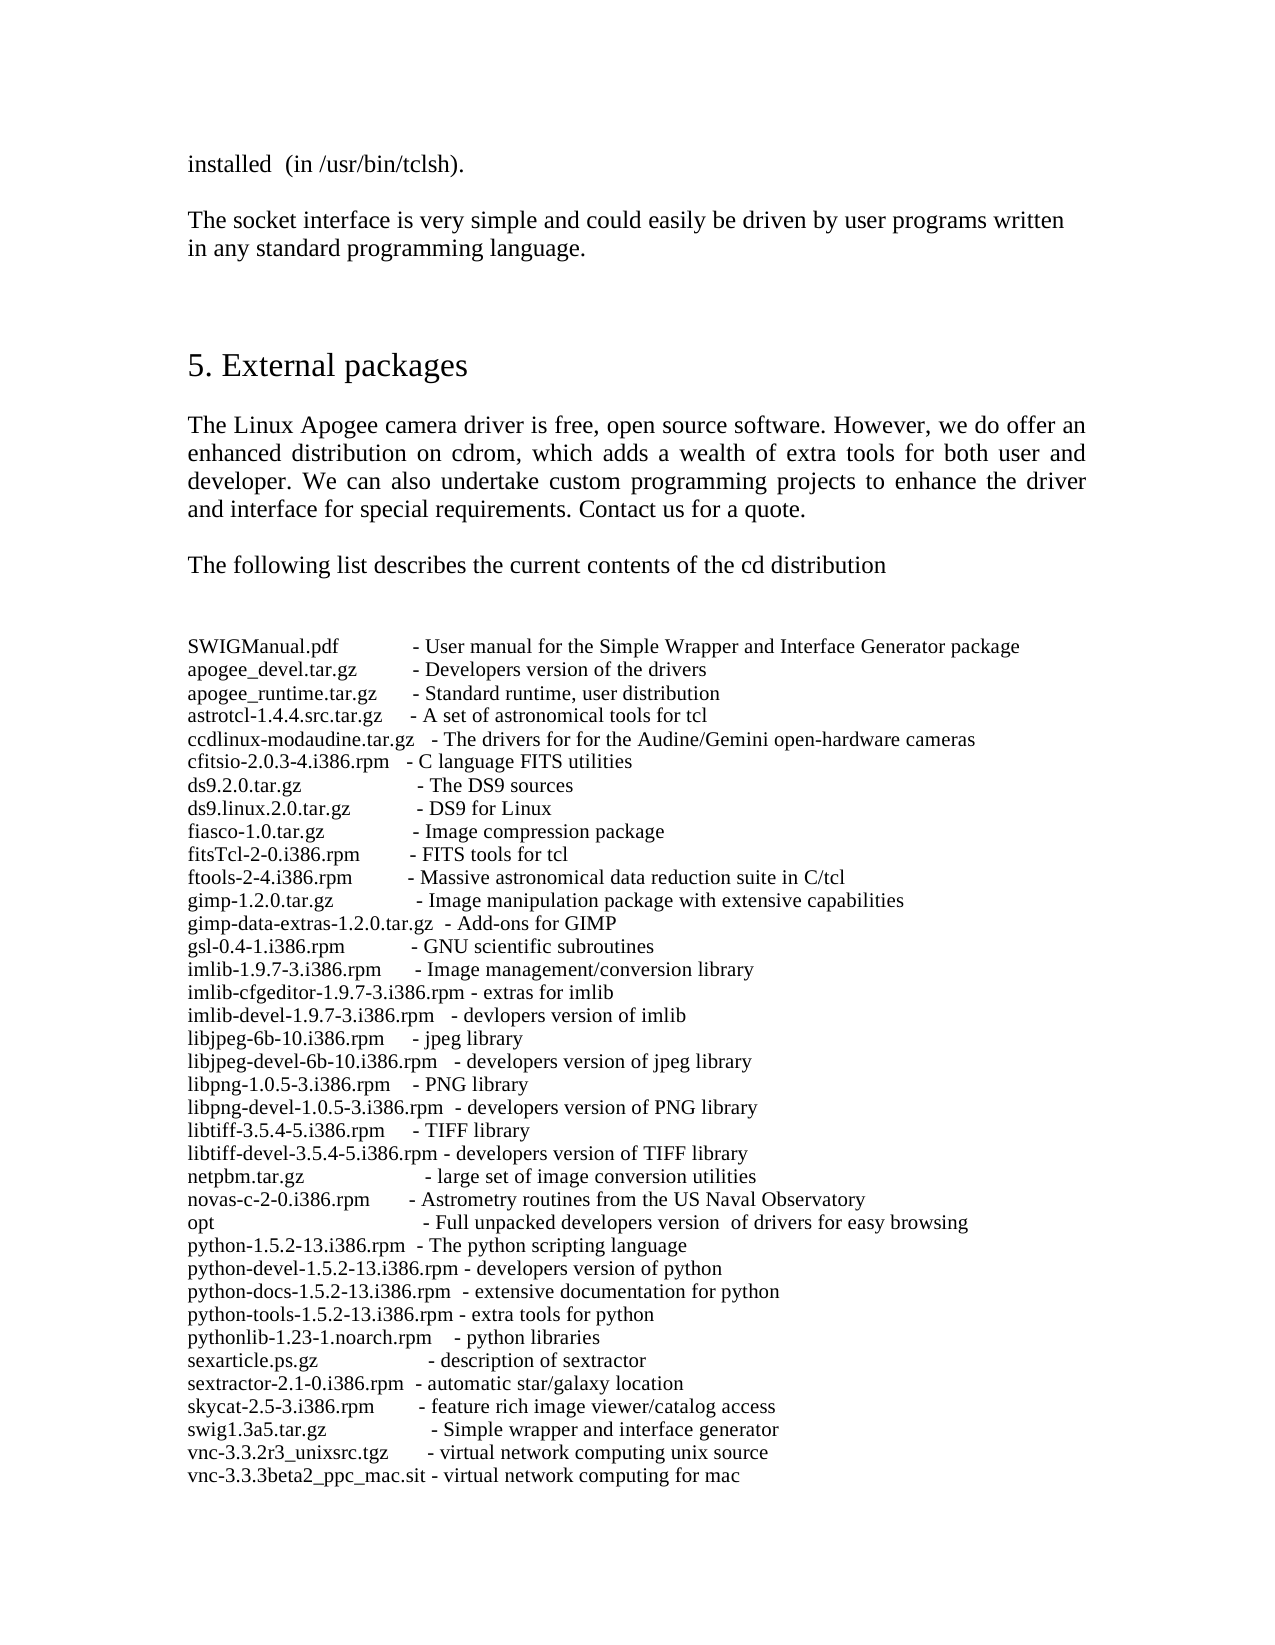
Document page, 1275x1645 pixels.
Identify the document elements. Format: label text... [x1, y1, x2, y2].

text apogee_devel.tar.gz - Developers version of the drivers [187, 658, 1087, 681]
text ds9.linux.2.0.tar.gz - DS9 for Linux [187, 796, 1087, 819]
text gimp-1.2.0.tar.gz - Image manipulation package with extensive capabilities [187, 888, 1087, 912]
text libjpeg-devel-6b-10.i386.rpm - developers version of jpeg library [187, 1050, 1087, 1073]
text The Linux Apogee camera driver is free, open source software. However, we do offer an enhanced distribution on cdrom, which adds a wealth of extra tools for both user and developer. We can also undertake custom programming projects to enhance the driver and interface for special requirements. Contact us for a quote. [187, 411, 1087, 523]
text gsl-0.4-1.i386.rpm - GNU scientific subroutines [187, 934, 1087, 958]
text novas-c-2-0.i386.rpm - Astrometry routines from the US Naval Observatory [187, 1188, 1087, 1211]
text libpng-devel-1.0.5-3.i386.rpm - developers version of PNG library [187, 1096, 1087, 1119]
text ds9.2.0.tar.gz - The DS9 sources [187, 773, 1087, 796]
text libjpeg-6b-10.i386.rpm - jpeg library [187, 1027, 1087, 1050]
text ftools-2-4.i386.rpm - Massive astronomical data reduction suite in C/tcl [187, 866, 1087, 888]
text python-docs-1.5.2-13.i386.rpm - extensive documentation for python [187, 1280, 1087, 1303]
text skycat-2.5-3.i386.rpm - feature rich image viewer/catalog access [187, 1395, 1087, 1418]
text ccdlinux-modaudine.tar.gz - The drivers for for the Audine/Gemini open-hardware cameras [187, 727, 1087, 750]
text python-1.5.2-13.i386.rpm - The python scripting language [187, 1234, 1087, 1257]
text python-tools-1.5.2-13.i386.rpm - extra tools for python [187, 1303, 1087, 1326]
text apogee_runtime.tar.gz - Standard runtime, user distribution [187, 681, 1087, 704]
text imlib-cfgeditor-1.9.7-3.i386.rpm - extras for imlib [187, 981, 1087, 1004]
text sexarticle.ps.gz - description of sextractor [187, 1349, 1087, 1372]
text installed (in /usr/bin/tclsh). [187, 150, 1087, 178]
text gimp-data-extras-1.2.0.tar.gz - Add-ons for GIMP [187, 912, 1087, 934]
text vnc-3.3.2r3_unixsrc.tgz - virtual network computing unix source [187, 1441, 1087, 1464]
text python-devel-1.5.2-13.i386.rpm - developers version of python [187, 1257, 1087, 1280]
text fitsTcl-2-0.i386.rpm - FITS tools for tcl [187, 842, 1087, 866]
text libtiff-devel-3.5.4-5.i386.rpm - developers version of TIFF library [187, 1142, 1087, 1165]
text vnc-3.3.3beta2_ppc_mac.sit - virtual network computing for mac [187, 1464, 1087, 1487]
text imlib-1.9.7-3.i386.rpm - Image management/conversion library [187, 958, 1087, 981]
text fiasco-1.0.tar.gz - Image compression package [187, 819, 1087, 842]
text The socket interface is very simple and could easily be driven by user programs written in any standard programming language. [187, 206, 1087, 262]
text libtiff-3.5.4-5.i386.rpm - TIFF library [187, 1119, 1087, 1142]
text swig1.3a5.tar.gz - Simple wrapper and interface generator [187, 1418, 1087, 1441]
text libpng-1.0.5-3.i386.rpm - PNG library [187, 1073, 1087, 1096]
text pythonlib-1.23-1.noarch.rpm - python libraries [187, 1326, 1087, 1349]
text 5. External packages [187, 346, 1087, 383]
text netpbm.tar.gz - large set of image conversion utilities [187, 1165, 1087, 1188]
text cfitsio-2.0.3-4.i386.rpm - C language FITS utilities [187, 750, 1087, 773]
text SWIGManual.pdf - User manual for the Simple Wrapper and Interface Generator package [187, 635, 1087, 658]
text astrotcl-1.4.4.src.tar.gz - A set of astronomical tools for tcl [187, 704, 1087, 727]
text opt - Full unpacked developers version of drivers for easy browsing [187, 1211, 1087, 1234]
text The following list describes the current contents of the cd distribution [187, 551, 1087, 579]
text sextractor-2.1-0.i386.rpm - automatic star/galaxy location [187, 1372, 1087, 1395]
text imlib-devel-1.9.7-3.i386.rpm - devlopers version of imlib [187, 1004, 1087, 1027]
